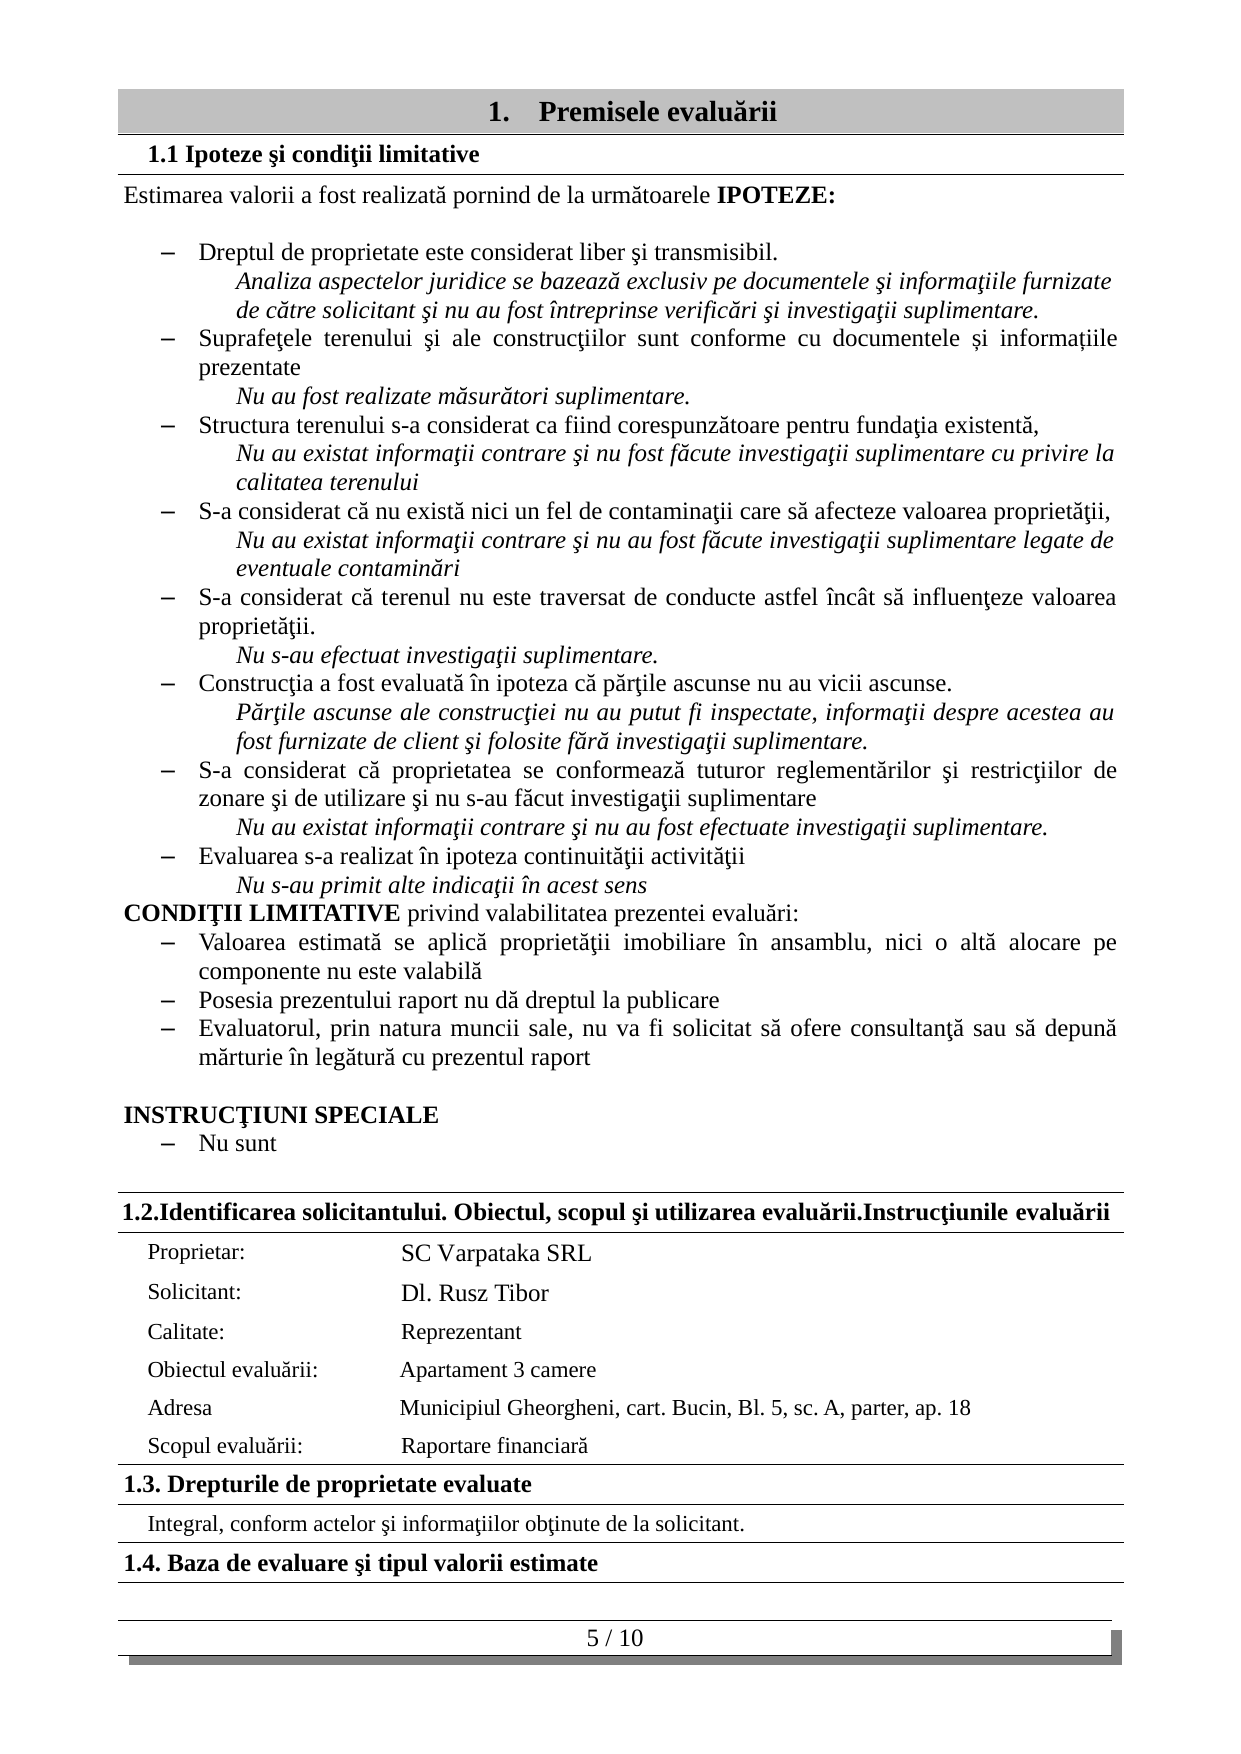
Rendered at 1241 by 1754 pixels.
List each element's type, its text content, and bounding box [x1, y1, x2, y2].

table_cell Municipiul Gheorgheni, cart. Bucin, Bl. 5, sc. A, parter, ap. 18 [371, 1388, 1124, 1426]
table_cell SC Varpataka SRL [371, 1233, 1124, 1272]
table_cell Apartament 3 camere [371, 1350, 1124, 1388]
table_cell 1.1 Ipoteze şi condiţii limitative [118, 135, 1124, 174]
table_cell Proprietar: [118, 1233, 371, 1272]
table_cell Calitate: [118, 1313, 371, 1350]
table_cell Reprezentant [371, 1313, 1124, 1350]
table_cell Premisele evaluării [118, 89, 1124, 133]
table_cell Obiectul evaluării: [118, 1350, 371, 1388]
table_cell Estimarea valorii a fost realizată pornind de la următoarele IPOTEZE: Dreptul de proprietate este considerat liber şi transmisibil. Analiza aspectelor juridice se bazează exclusiv pe documentele şi informaţiile furnizate de către solicitant şi nu au fost întreprinse verificări şi investigaţii suplimentare. Suprafeţele terenului şi ale construcţiilor sunt conforme cu documentele și informațiile prezentate Nu au fost realizate măsurători suplimentare. Structura terenului s-a considerat ca fiind corespunzătoare pentru fundaţia existentă, Nu au existat informaţii contrare şi nu fost făcute investigaţii suplimentare cu privire la calitatea terenului S-a considerat că nu există nici un fel de contaminaţii care să afecteze valoarea proprietăţii, Nu au existat informaţii contrare şi nu au fost făcute investigaţii suplimentare legate de eventuale contaminări S-a considerat că terenul nu este traversat de conducte astfel încât să influenţeze valoarea proprietăţii. Nu s-au efectuat investigaţii suplimentare. Construcţia a fost evaluată în ipoteza că părţile ascunse nu au vicii ascunse. Părţile ascunse ale construcţiei nu au putut fi inspectate, informaţii despre acestea au fost furnizate de client şi folosite fără investigaţii suplimentare. S-a considerat că proprietatea se conformează tuturor reglementărilor şi restricţiilor de zonare şi de utilizare şi nu s-au făcut investigaţii suplimentare Nu au existat informaţii contrare şi nu au fost efectuate investigaţii suplimentare. Evaluarea s-a realizat în ipoteza continuităţii activităţii Nu s-au primit alte indicaţii în acest sens CONDIŢII LIMITATIVE privind valabilitatea prezentei evaluări: Valoarea estimată se aplică proprietăţii imobiliare în ansamblu, nici o altă alocare pe componente nu este valabilă Posesia prezentului raport nu dă dreptul la publicare Evaluatorul, prin natura muncii sale, nu va fi solicitat să ofere consultanţă sau să depună mărturie în legătură cu prezentul raport INSTRUCŢIUNI SPECIALE Nu sunt [118, 175, 1124, 1192]
table_cell 1.2.Identificarea solicitantului. Obiectul, scopul şi utilizarea evaluării.Instrucţiunile evaluării [118, 1193, 1124, 1232]
table_cell Adresa [118, 1388, 371, 1426]
table_cell Solicitant: [118, 1272, 371, 1312]
table_cell Scopul evaluării: [118, 1426, 371, 1464]
table_cell Dl. Rusz Tibor [371, 1272, 1124, 1312]
table_cell 1.3. Drepturile de proprietate evaluate [118, 1465, 1124, 1504]
table_cell Integral, conform actelor şi informaţiilor obţinute de la solicitant. [118, 1505, 1124, 1542]
table_cell 1.4. Baza de evaluare şi tipul valorii estimate [118, 1543, 1124, 1582]
table_cell Raportare financiară [371, 1426, 1124, 1464]
